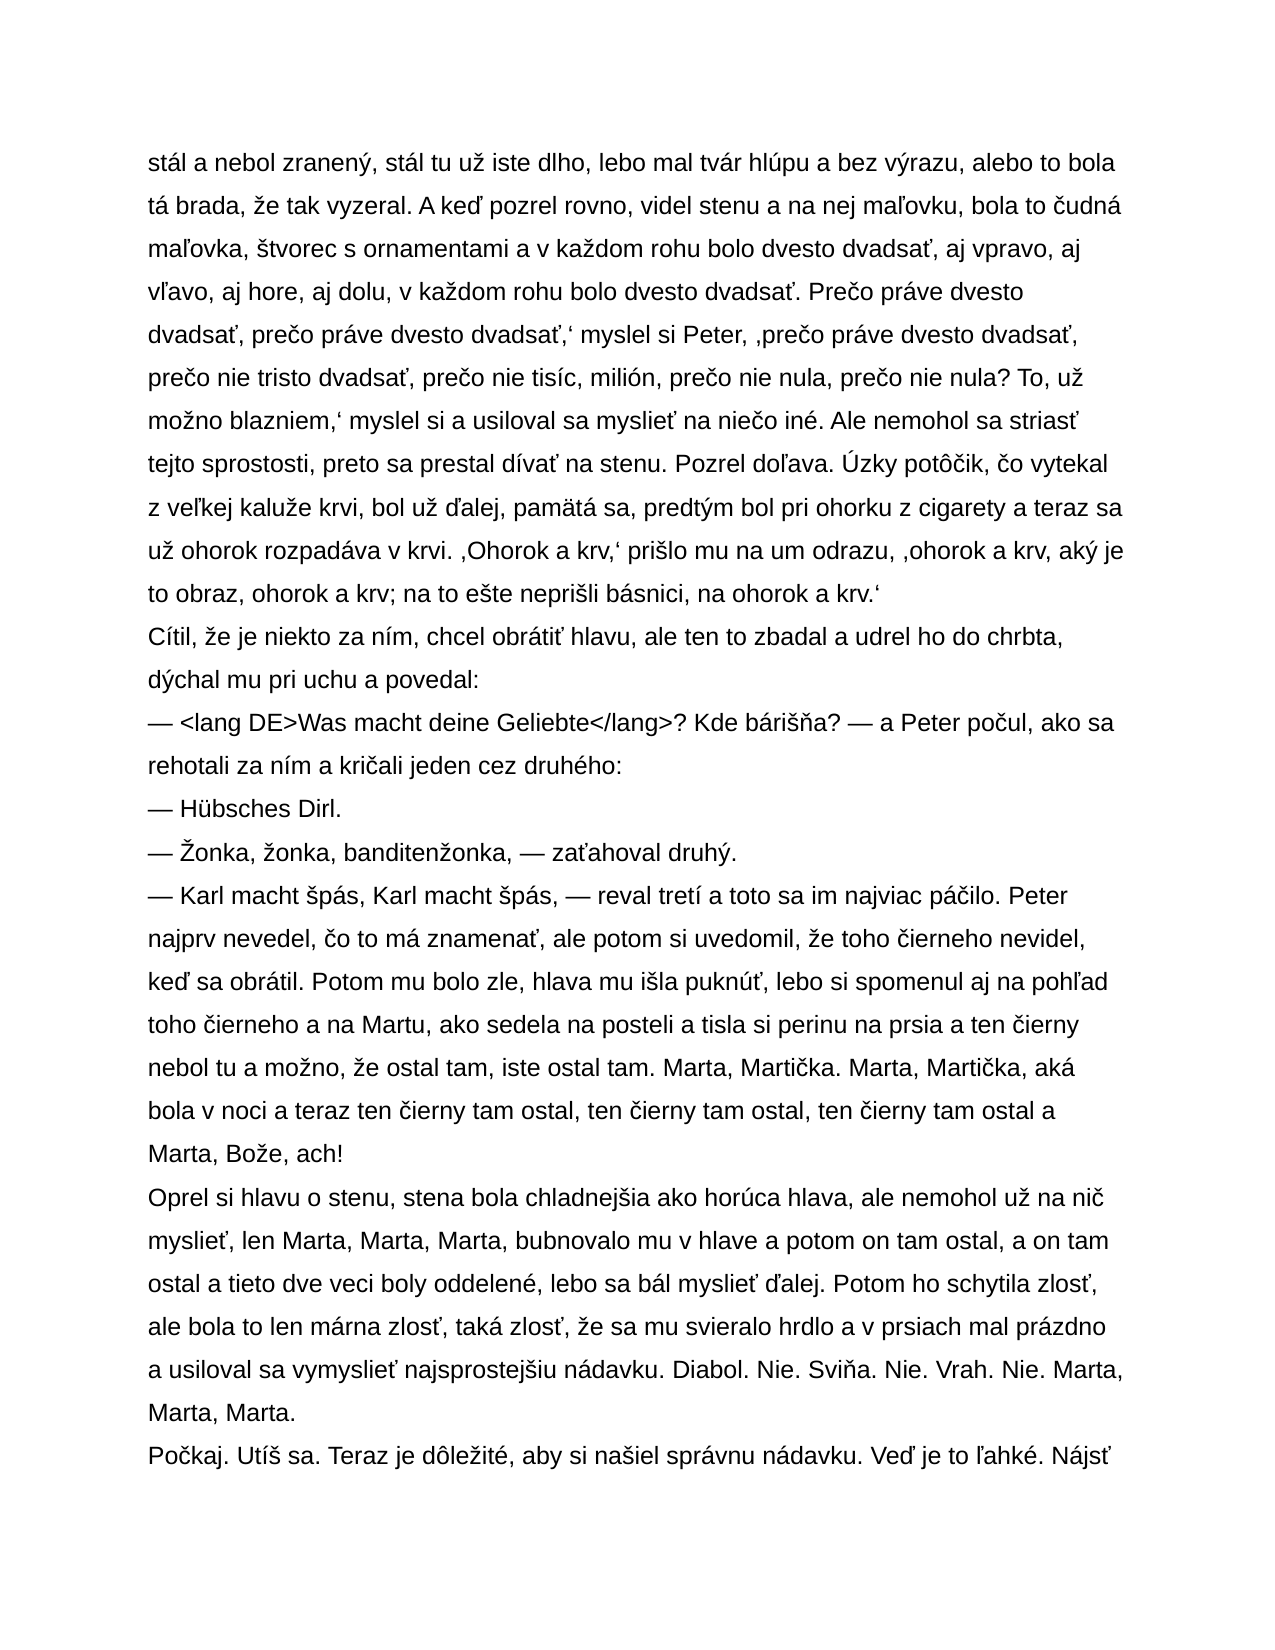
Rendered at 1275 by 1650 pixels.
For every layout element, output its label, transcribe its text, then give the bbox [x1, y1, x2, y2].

text stál a nebol zranený, stál tu už iste dlho, lebo mal tvár hlúpu a bez výrazu, alebo to bola tá brada, že tak vyzeral. A keď pozrel rovno, videl stenu a na nej maľovku, bola to čudná maľovka, štvorec s ornamentami a v každom rohu bolo dvesto dvadsať, aj vpravo, aj vľavo, aj hore, aj dolu, v každom rohu bolo dvesto dvadsať. Prečo práve dvesto dvadsať, prečo práve dvesto dvadsať,‘ myslel si Peter, ,prečo práve dvesto dvadsať, prečo nie tristo dvadsať, prečo nie tisíc, milión, prečo nie nula, prečo nie nula? To, už možno blazniem,‘ myslel si a usiloval sa myslieť na niečo iné. Ale nemohol sa striasť tejto sprostosti, preto sa prestal dívať na stenu. Pozrel doľava. Úzky potôčik, čo vytekal z veľkej kaluže krvi, bol už ďalej, pamätá sa, predtým bol pri ohorku z cigarety a teraz sa už ohorok rozpadáva v krvi. ,Ohorok a krv,‘ prišlo mu na um odrazu, ,ohorok a krv, aký je to obraz, ohorok a krv; na to ešte neprišli básnici, na ohorok a krv.‘ [148, 148, 1127, 608]
text — Žonka, žonka, banditenžonka, — zaťahoval druhý. [148, 838, 1127, 866]
text — Karl macht špás, Karl macht špás, — reval tretí a toto sa im najviac páčilo. Peter najprv nevedel, čo to má znamenať, ale potom si uvedomil, že toho čierneho nevidel, keď sa obrátil. Potom mu bolo zle, hlava mu išla puknúť, lebo si spomenul aj na pohľad toho čierneho a na Martu, ako sedela na posteli a tisla si perinu na prsia a ten čierny nebol tu a možno, že ostal tam, iste ostal tam. Marta, Martička. Marta, Martička, aká bola v noci a teraz ten čierny tam ostal, ten čierny tam ostal, ten čierny tam ostal a Marta, Bože, ach! [148, 881, 1127, 1168]
text — Hübsches Dirl. [148, 794, 1127, 823]
text — <lang DE>Was macht deine Geliebte</lang>? Kde bárišňa? — a Peter počul, ako sa rehotali za ním a kričali jeden cez druhého: [148, 708, 1127, 780]
text Cítil, že je niekto za ním, chcel obrátiť hlavu, ale ten to zbadal a udrel ho do chrbta, dýchal mu pri uchu a povedal: [148, 622, 1127, 694]
text Počkaj. Utíš sa. Teraz je dôležité, aby si našiel správnu nádavku. Veď je to ľahké. Nájsť [148, 1441, 1127, 1470]
text Oprel si hlavu o stenu, stena bola chladnejšia ako horúca hlava, ale nemohol už na nič myslieť, len Marta, Marta, Marta, bubnovalo mu v hlave a potom on tam ostal, a on tam ostal a tieto dve veci boly oddelené, lebo sa bál myslieť ďalej. Potom ho schytila zlosť, ale bola to len márna zlosť, taká zlosť, že sa mu svieralo hrdlo a v prsiach mal prázdno a usiloval sa vymyslieť najsprostejšiu nádavku. Diabol. Nie. Sviňa. Nie. Vrah. Nie. Marta, Marta, Marta. [148, 1183, 1127, 1427]
